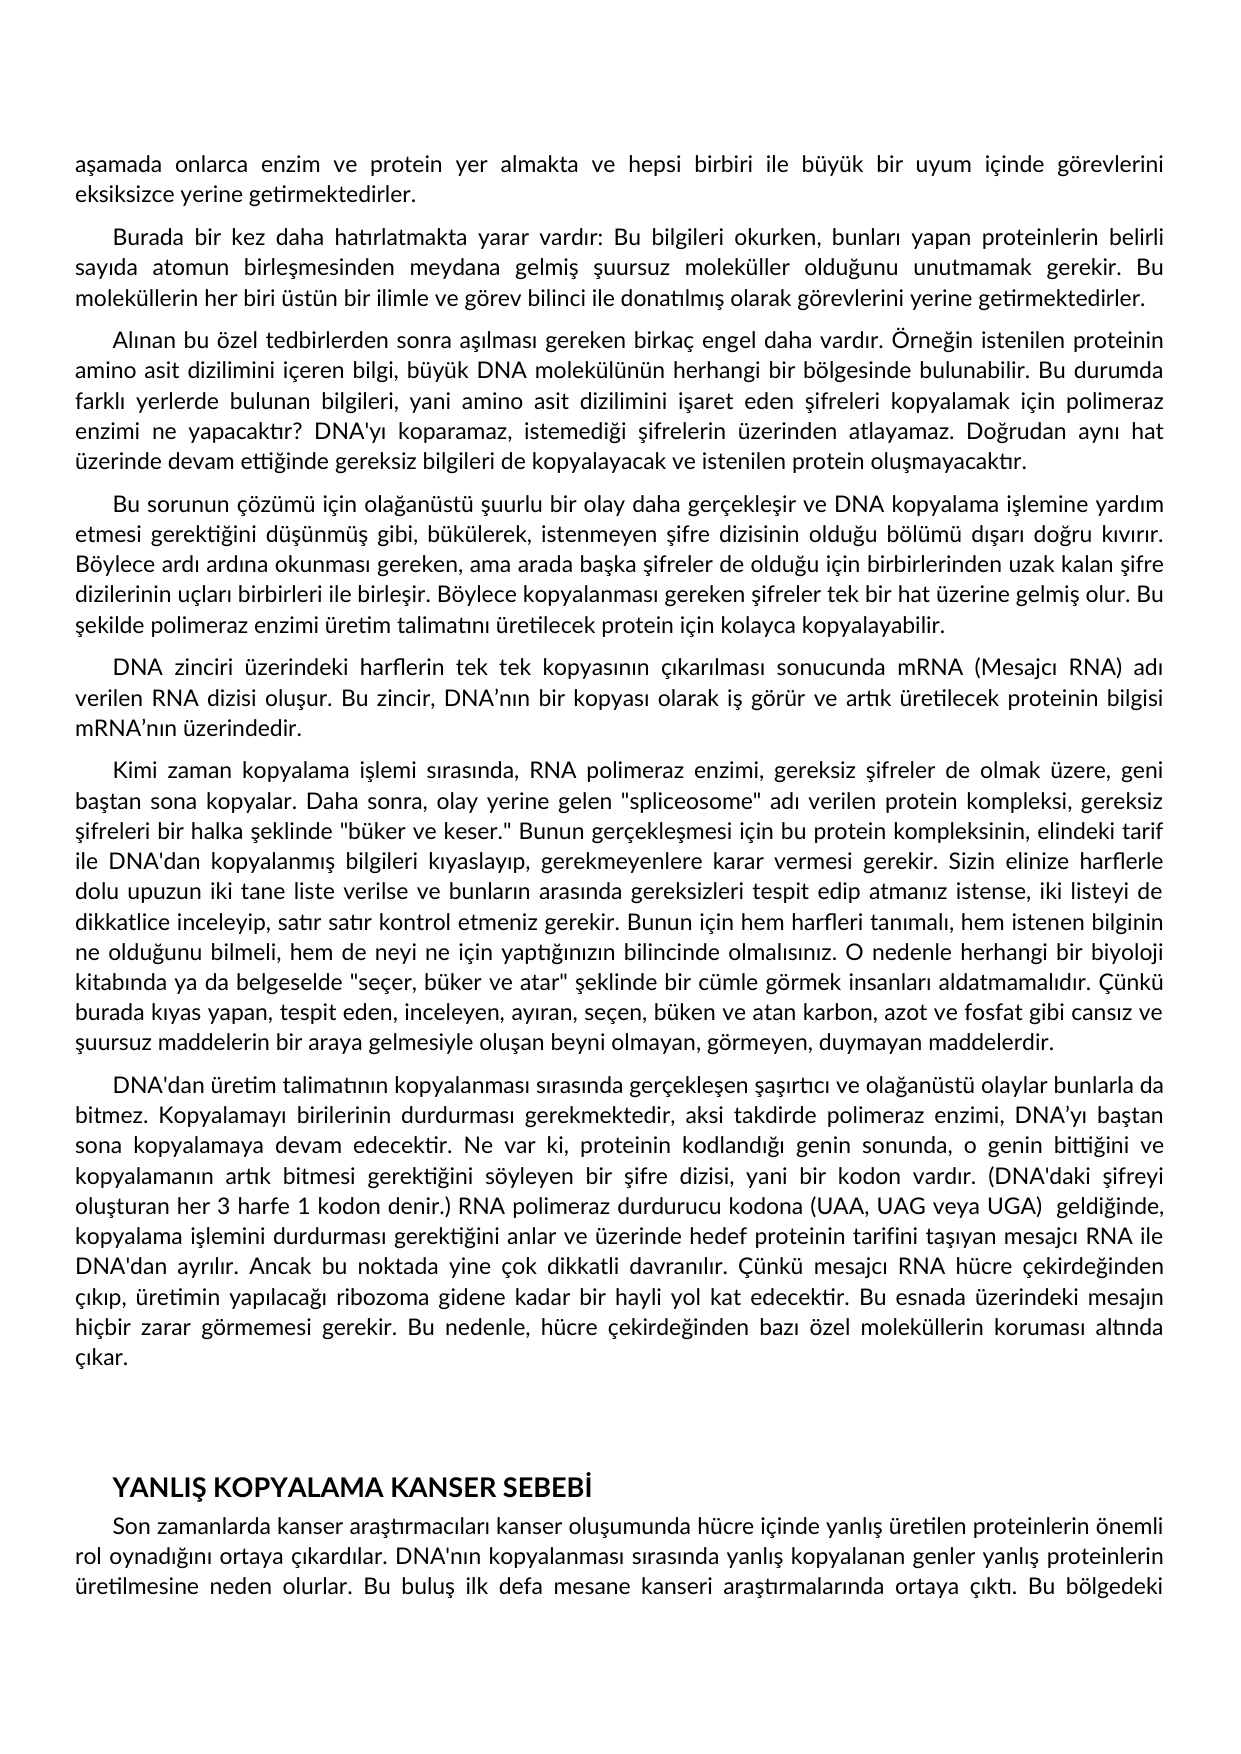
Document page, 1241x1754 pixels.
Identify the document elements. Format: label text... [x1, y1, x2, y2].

text DNA zinciri üzerindeki harflerin tek tek kopyasının çıkarılması sonucunda mRNA (Mesajcı RNA) adı verilen RNA dizisi oluşur. Bu zincir, DNA’nın bir kopyası olarak iş görür ve artık üretilecek proteinin bilgisi mRNA’nın üzerindedir. [75, 653, 1165, 741]
subtitle YANLIŞ KOPYALAMA KANSER SEBEBİ [112, 1471, 1165, 1503]
text Alınan bu özel tedbirlerden sonra aşılması gereken birkaç engel daha vardır. Örneğin istenilen proteinin amino asit dizilimini içeren bilgi, büyük DNA molekülünün herhangi bir bölgesinde bulunabilir. Bu durumda farklı yerlerde bulunan bilgileri, yani amino asit dizilimini işaret eden şifreleri kopyalamak için polimeraz enzimi ne yapacaktır? DNA'yı koparamaz, istemediği şifrelerin üzerinden atlayamaz. Doğrudan aynı hat üzerinde devam ettiğinde gereksiz bilgileri de kopyalayacak ve istenilen protein oluşmayacaktır. [75, 326, 1165, 474]
text Son zamanlarda kanser araştırmacıları kanser oluşumunda hücre içinde yanlış üretilen proteinlerin önemli rol oynadığını ortaya çıkardılar. DNA'nın kopyalanması sırasında yanlış kopyalanan genler yanlış proteinlerin üretilmesine neden olurlar. Bu buluş ilk defa mesane kanseri araştırmalarında ortaya çıktı. Bu bölgedeki [75, 1512, 1165, 1599]
text DNA'dan üretim talimatının kopyalanması sırasında gerçekleşen şaşırtıcı ve olağanüstü olaylar bunlarla da bitmez. Kopyalamayı birilerinin durdurması gerekmektedir, aksi takdirde polimeraz enzimi, DNA’yı baştan sona kopyalamaya devam edecektir. Ne var ki, proteinin kodlandığı genin sonunda, o genin bittiğini ve kopyalamanın artık bitmesi gerektiğini söyleyen bir şifre dizisi, yani bir kodon vardır. (DNA'daki şifreyi oluşturan her 3 harfe 1 kodon denir.) RNA polimeraz durdurucu kodona (UAA, UAG veya UGA) geldiğinde, kopyalama işlemini durdurması gerektiğini anlar ve üzerinde hedef proteinin tarifini taşıyan mesajcı RNA ile DNA'dan ayrılır. Ancak bu noktada yine çok dikkatli davranılır. Çünkü mesajcı RNA hücre çekirdeğinden çıkıp, üretimin yapılacağı ribozoma gidene kadar bir hayli yol kat edecektir. Bu esnada üzerindeki mesajın hiçbir zarar görmemesi gerekir. Bu nedenle, hücre çekirdeğinden bazı özel moleküllerin koruması altında çıkar. [75, 1071, 1165, 1370]
text aşamada onlarca enzim ve protein yer almakta ve hepsi birbiri ile büyük bir uyum içinde görevlerini eksiksizce yerine getirmektedirler. [75, 150, 1165, 208]
text Kimi zaman kopyalama işlemi sırasında, RNA polimeraz enzimi, gereksiz şifreler de olmak üzere, geni baştan sona kopyalar. Daha sonra, olay yerine gelen "spliceosome" adı verilen protein kompleksi, gereksiz şifreleri bir halka şeklinde "büker ve keser." Bunun gerçekleşmesi için bu protein kompleksinin, elindeki tarif ile DNA'dan kopyalanmış bilgileri kıyaslayıp, gerekmeyenlere karar vermesi gerekir. Sizin elinize harflerle dolu upuzun iki tane liste verilse ve bunların arasında gereksizleri tespit edip atmanız istense, iki listeyi de dikkatlice inceleyip, satır satır kontrol etmeniz gerekir. Bunun için hem harfleri tanımalı, hem istenen bilginin ne olduğunu bilmeli, hem de neyi ne için yaptığınızın bilincinde olmalısınız. O nedenle herhangi bir biyoloji kitabında ya da belgeselde "seçer, büker ve atar" şeklinde bir cümle görmek insanları aldatmamalıdır. Çünkü burada kıyas yapan, tespit eden, inceleyen, ayıran, seçen, büken ve atan karbon, azot ve fosfat gibi cansız ve şuursuz maddelerin bir araya gelmesiyle oluşan beyni olmayan, görmeyen, duymayan maddelerdir. [75, 756, 1165, 1056]
text Burada bir kez daha hatırlatmakta yarar vardır: Bu bilgileri okurken, bunları yapan proteinlerin belirli sayıda atomun birleşmesinden meydana gelmiş şuursuz moleküller olduğunu unutmamak gerekir. Bu moleküllerin her biri üstün bir ilimle ve görev bilinci ile donatılmış olarak görevlerini yerine getirmektedirler. [75, 223, 1165, 311]
text Bu sorunun çözümü için olağanüstü şuurlu bir olay daha gerçekleşir ve DNA kopyalama işlemine yardım etmesi gerektiğini düşünmüş gibi, bükülerek, istenmeyen şifre dizisinin olduğu bölümü dışarı doğru kıvırır. Böylece ardı ardına okunması gereken, ama arada başka şifreler de olduğu için birbirlerinden uzak kalan şifre dizilerinin uçları birbirleri ile birleşir. Böylece kopyalanması gereken şifreler tek bir hat üzerine gelmiş olur. Bu şekilde polimeraz enzimi üretim talimatını üretilecek protein için kolayca kopyalayabilir. [75, 489, 1165, 638]
